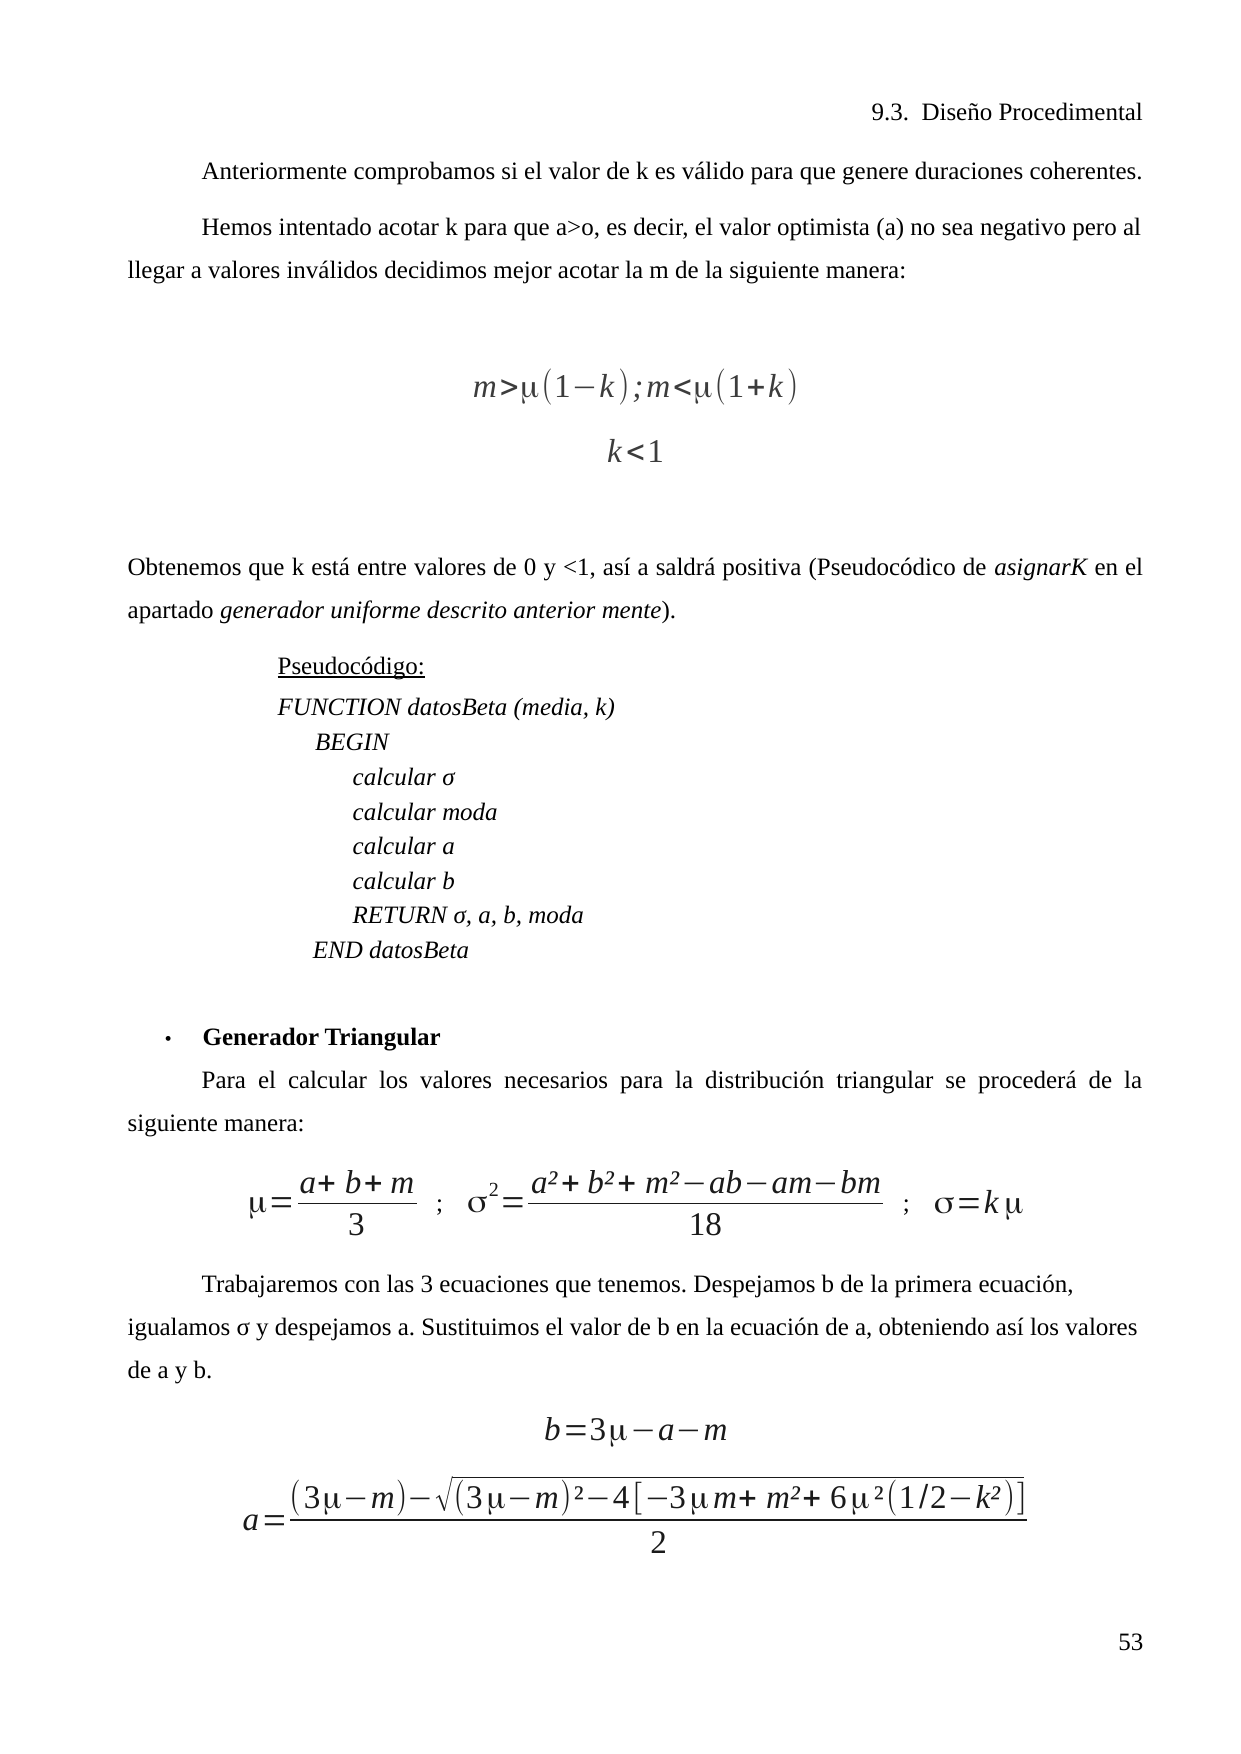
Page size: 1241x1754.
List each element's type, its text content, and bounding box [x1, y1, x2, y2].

list FUNCTION datosBeta (media, k) [240, 692, 1143, 721]
text Obtenemos que k está entre valores de 0 y <1, así a saldrá positiva (Pseudocódico de asignarK en el apartado generador uniforme descrito anterior mente). [127, 552, 1143, 624]
text END datosBeta [127, 935, 1143, 964]
text Para el calcular los valores necesarios para la distribución triangular se procederá de la siguiente manera: [127, 1065, 1143, 1137]
list calcular a [315, 831, 1143, 860]
list Pseudocódigo: [240, 651, 1143, 680]
text Anteriormente comprobamos si el valor de k es válido para que genere duraciones coherentes. [127, 156, 1143, 185]
list calcular b [315, 866, 1143, 895]
list RETURN σ, a, b, moda [315, 901, 1143, 929]
text ; ; [127, 1163, 1143, 1242]
list Generador Triangular [165, 1022, 1143, 1050]
text Hemos intentado acotar k para que a>o, es decir, el valor optimista (a) no sea negativo pero al llegar a valores inválidos decidimos mejor acotar la m de la siguiente manera: [127, 212, 1143, 284]
list calcular moda [315, 797, 1143, 825]
list calcular σ [315, 762, 1143, 791]
list BEGIN [277, 727, 1143, 756]
text Trabajaremos con las 3 ecuaciones que tenemos. Despejamos b de la primera ecuación, igualamos σ y despejamos a. Sustituimos el valor de b en la ecuación de a, obteniendo así los valores de a y b. [127, 1269, 1143, 1384]
